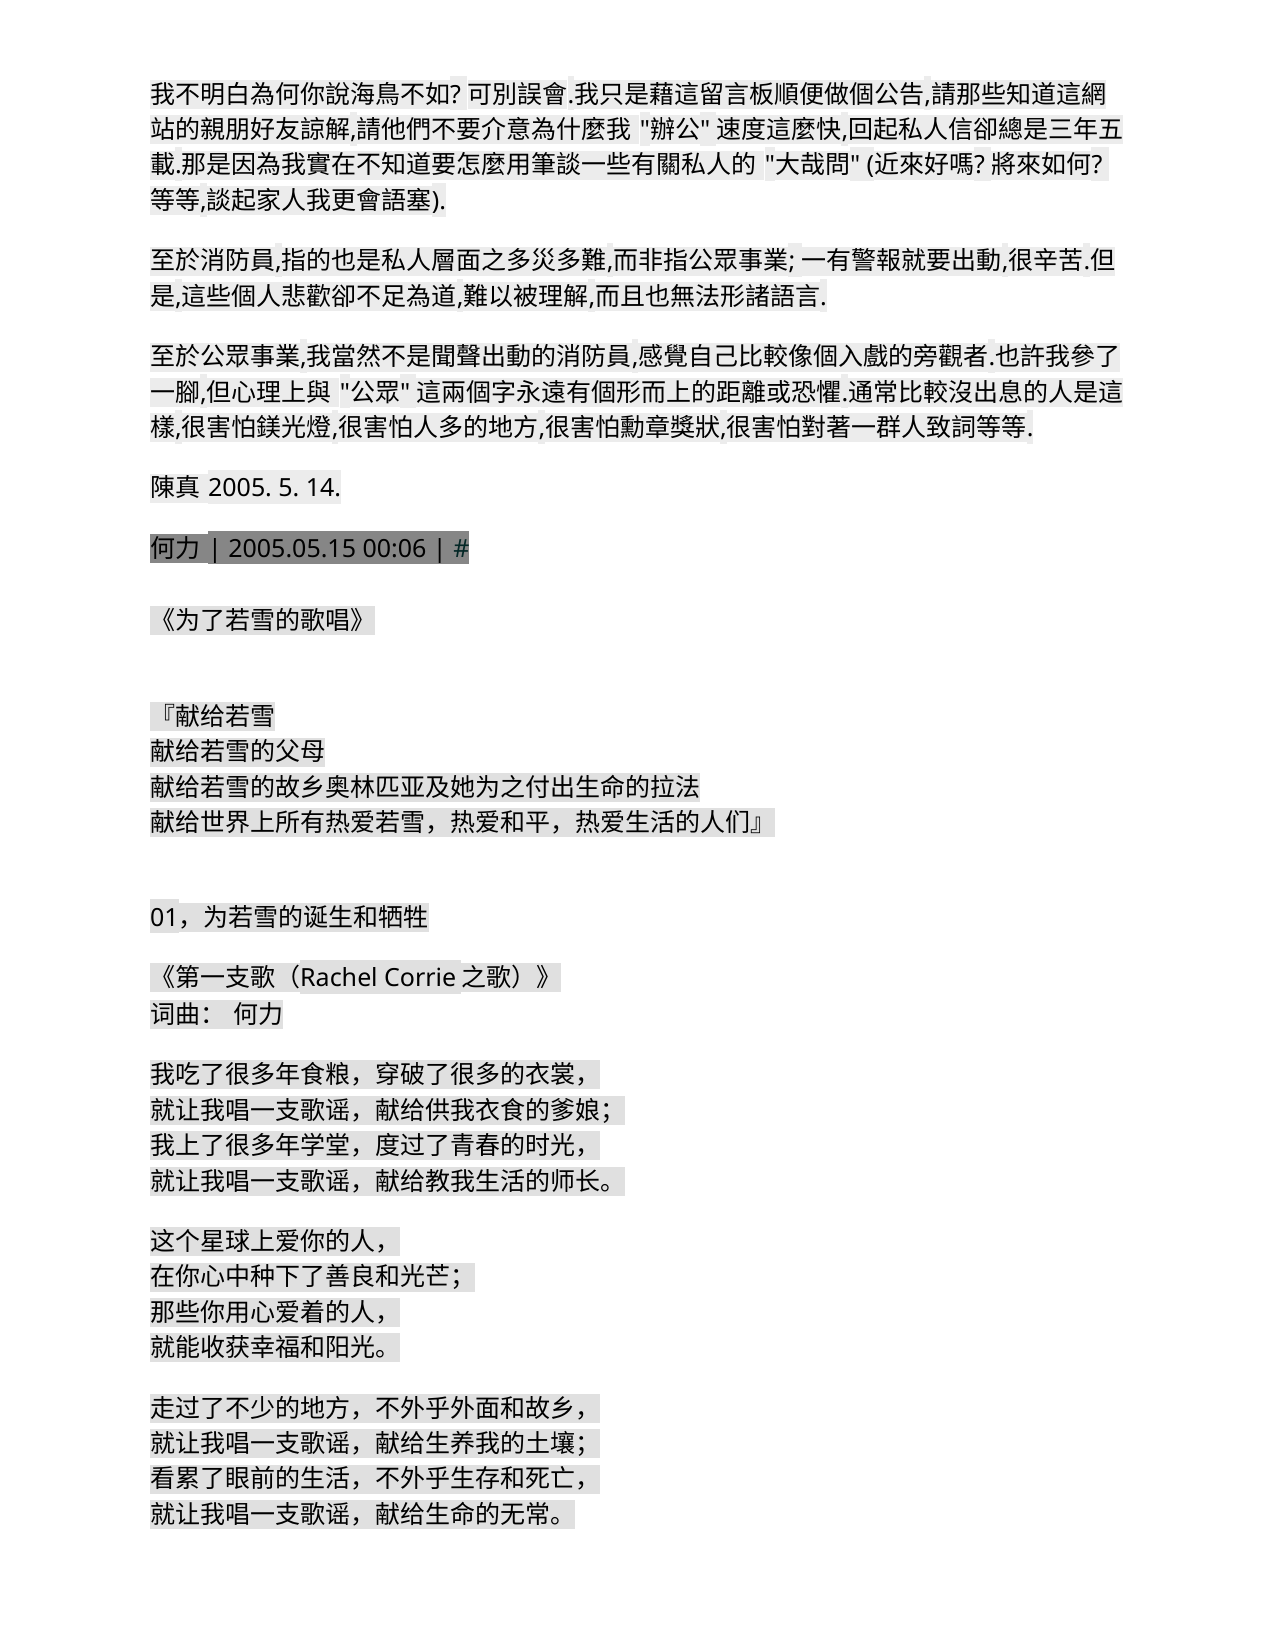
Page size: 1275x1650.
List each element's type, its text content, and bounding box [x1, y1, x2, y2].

text 至於消防員,指的也是私人層面之多災多難,而非指公眾事業; 一有警報就要出動,很辛苦.但是,這些個人悲歡卻不足為道,難以被理解,而且也無法形諸語言. [150, 242, 1125, 312]
text 我吃了很多年食粮，穿破了很多的衣裳， 就让我唱一支歌谣，献给供我衣食的爹娘； 我上了很多年学堂，度过了青春的时光， 就让我唱一支歌谣，献给教我生活的师长。 [150, 1054, 1125, 1196]
text 《第一支歌（Rachel Corrie之歌）》 词曲： 何力 [150, 958, 1125, 1029]
text 『献给若雪 献给若雪的父母 献给若雪的故乡奥林匹亚及她为之付出生命的拉法 献给世界上所有热爱若雪，热爱和平，热爱生活的人们』 [150, 660, 1125, 837]
text 《为了若雪的歌唱》 [150, 564, 1125, 635]
text 我不明白為何你說海鳥不如? 可別誤會.我只是藉這留言板順便做個公告,請那些知道這網站的親朋好友諒解,請他們不要介意為什麼我 "辦公" 速度這麼快,回起私人信卻總是三年五載.那是因為我實在不知道要怎麼用筆談一些有關私人的 "大哉問" (近來好嗎? 將來如何? 等等,談起家人我更會語塞). [150, 75, 1125, 217]
text 至於公眾事業,我當然不是聞聲出動的消防員,感覺自己比較像個入戲的旁觀者.也許我參了一腳,但心理上與 "公眾" 這兩個字永遠有個形而上的距離或恐懼.通常比較沒出息的人是這樣,很害怕鎂光燈,很害怕人多的地方,很害怕勳章獎狀,很害怕對著一群人致詞等等. [150, 337, 1125, 444]
text 01，为若雪的诞生和牺牲 [150, 862, 1125, 933]
text 走过了不少的地方，不外乎外面和故乡， 就让我唱一支歌谣，献给生养我的土壤； 看累了眼前的生活，不外乎生存和死亡， 就让我唱一支歌谣，献给生命的无常。 [150, 1387, 1125, 1529]
text 何力 | 2005.05.15 00:06 | # [150, 529, 1125, 564]
text 陳真 2005. 5. 14. [150, 469, 1125, 504]
text 这个星球上爱你的人， 在你心中种下了善良和光芒； 那些你用心爱着的人， 就能收获幸福和阳光。 [150, 1221, 1125, 1362]
